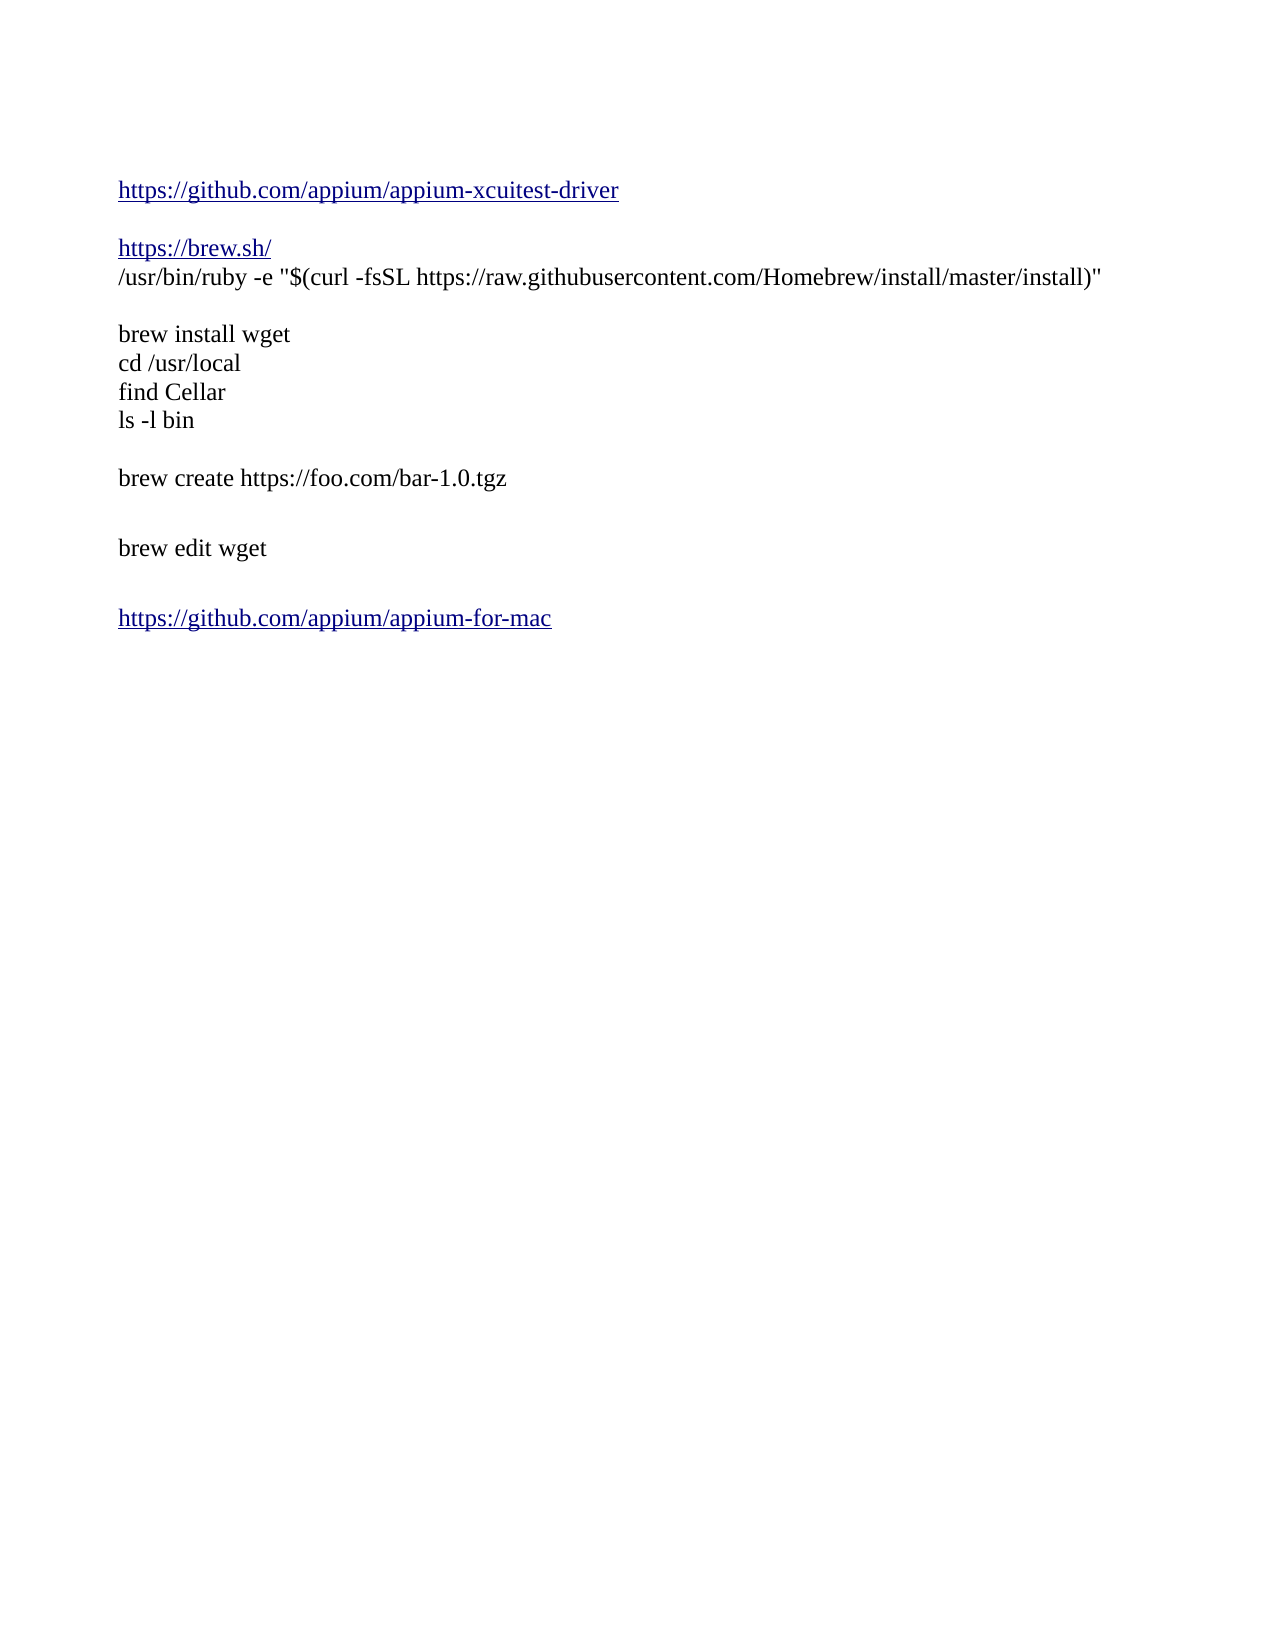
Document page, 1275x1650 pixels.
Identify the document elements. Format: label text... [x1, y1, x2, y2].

text /usr/bin/ruby -e "$(curl -fsSL https://raw.githubusercontent.com/Homebrew/install/master/install)" [118, 262, 1157, 291]
text ls -l bin [118, 406, 1157, 434]
text https://github.com/appium/appium-xcuitest-driver [118, 176, 1157, 204]
text brew install wget [118, 319, 1157, 348]
text brew create https://foo.com/bar-1.0.tgz [118, 434, 1157, 492]
text find Cellar [118, 377, 1157, 406]
text https://brew.sh/ [118, 233, 1157, 262]
text brew edit wget [118, 533, 1157, 562]
text https://github.com/appium/appium-for-mac [118, 603, 1157, 632]
text cd /usr/local [118, 348, 1157, 377]
